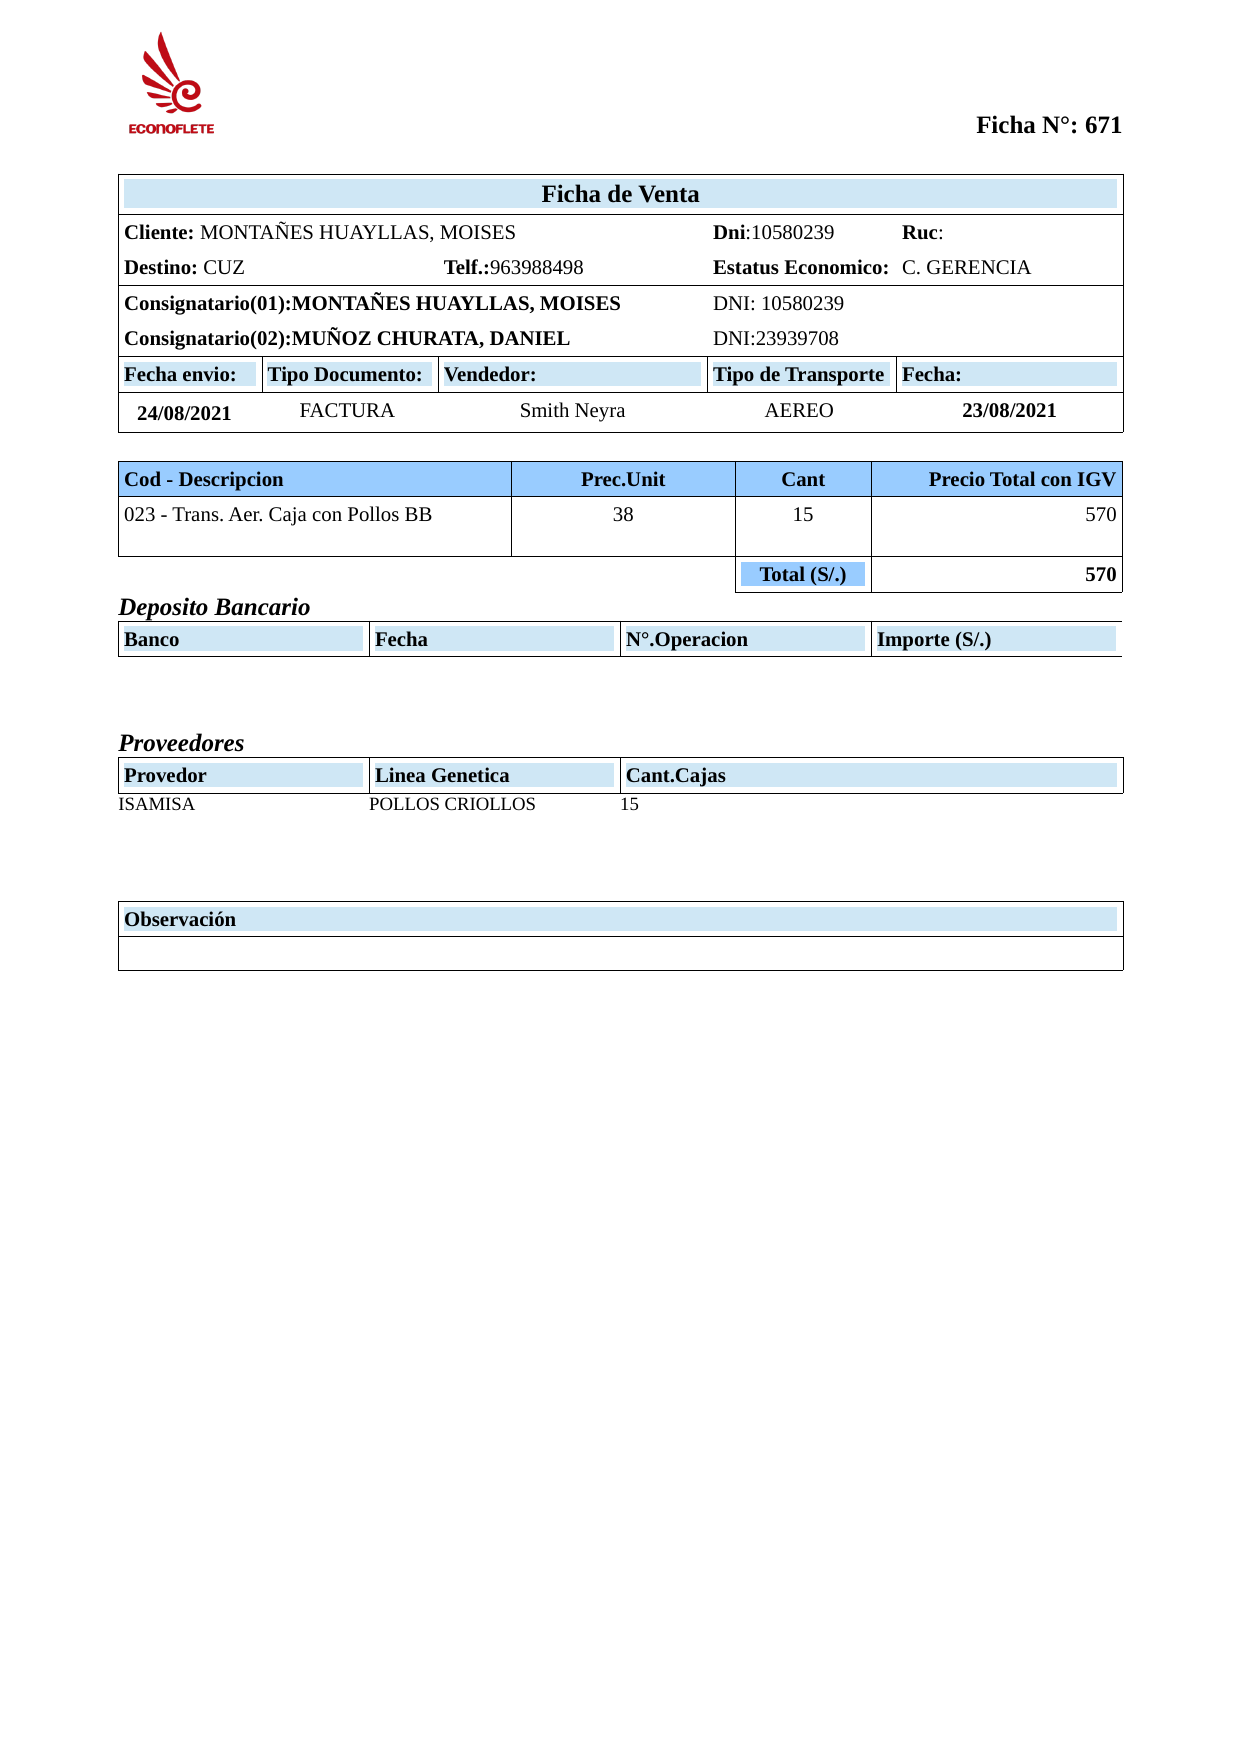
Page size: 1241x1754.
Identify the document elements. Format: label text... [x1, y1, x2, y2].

table_cell [369, 657, 620, 680]
table_cell FACTURA [262, 393, 438, 432]
table_cell [511, 557, 735, 592]
table_header Cant [736, 462, 871, 496]
table_cell 24/08/2021 [119, 393, 262, 432]
table_header Prec.Unit [512, 462, 735, 496]
table_cell Total (S/.) [736, 557, 871, 592]
table_cell Ruc: [896, 215, 1123, 249]
table_cell 23/08/2021 [896, 393, 1123, 432]
table_header Observación [119, 902, 1123, 936]
table_cell [118, 879, 369, 901]
table_cell DNI: 10580239 [707, 286, 1123, 321]
table_header Banco [119, 622, 369, 656]
picture [118, 31, 225, 134]
table_cell Consignatario(02):MUÑOZ CHURATA, DANIEL [119, 321, 707, 356]
table_cell [118, 557, 511, 592]
table_cell [369, 879, 620, 901]
table_cell 38 [512, 497, 735, 556]
table_header Importe (S/.) [872, 622, 1122, 656]
table_cell Estatus Economico: [707, 249, 896, 285]
table_cell [118, 836, 369, 858]
table_header Precio Total con IGV [872, 462, 1122, 496]
table_header Ficha de Venta [119, 175, 1123, 214]
table_cell [369, 815, 620, 836]
table_cell [620, 705, 871, 728]
table_cell Fecha: [897, 357, 1123, 392]
table_cell [620, 680, 871, 704]
table_cell Dni:10580239 [707, 215, 896, 249]
table_cell [620, 815, 1123, 836]
table_header Linea Genetica [370, 758, 620, 793]
table_cell C. GERENCIA [896, 249, 1123, 285]
table_header Fecha [370, 622, 620, 656]
table_cell [871, 657, 1122, 680]
table_header Cod - Descripcion [119, 462, 511, 496]
table_cell [118, 705, 369, 728]
table_cell [369, 836, 620, 858]
table_cell [620, 836, 1123, 858]
table_cell DNI:23939708 [707, 321, 1123, 356]
table_cell 570 [872, 557, 1122, 592]
table_cell 15 [620, 794, 1123, 814]
table_cell [871, 680, 1122, 704]
table_cell [118, 680, 369, 704]
table_cell [871, 705, 1122, 728]
table_cell Consignatario(01):MONTAÑES HUAYLLAS, MOISES [119, 286, 707, 321]
table_cell AEREO [707, 393, 896, 432]
table_header Provedor [119, 758, 369, 793]
table_cell [620, 657, 871, 680]
table_cell [620, 879, 1123, 901]
table_cell POLLOS CRIOLLOS [369, 794, 620, 814]
table_cell [118, 858, 369, 879]
table_cell 570 [872, 497, 1122, 556]
table_cell [119, 937, 1123, 969]
table_header Cant.Cajas [621, 758, 1123, 793]
table_cell 023 - Trans. Aer. Caja con Pollos BB [119, 497, 511, 556]
table_cell Tipo de Transporte [708, 357, 896, 392]
table_cell ISAMISA [118, 794, 369, 814]
table_cell Smith Neyra [438, 393, 707, 432]
table_cell Destino: CUZ [119, 249, 438, 285]
table_cell [620, 858, 1123, 879]
table_cell [118, 657, 369, 680]
text Proveedores [118, 728, 1122, 757]
table_cell [118, 815, 369, 836]
table_cell Cliente: MONTAÑES HUAYLLAS, MOISES [119, 215, 707, 249]
table_cell [369, 858, 620, 879]
table_cell Telf.:963988498 [438, 249, 707, 285]
table_cell Tipo Documento: [263, 357, 438, 392]
table_cell [369, 680, 620, 704]
text Deposito Bancario [118, 592, 1122, 621]
table_cell Fecha envio: [119, 357, 262, 392]
table_cell Vendedor: [439, 357, 707, 392]
table_header N°.Operacion [621, 622, 871, 656]
table_cell [369, 705, 620, 728]
table_cell 15 [736, 497, 871, 556]
